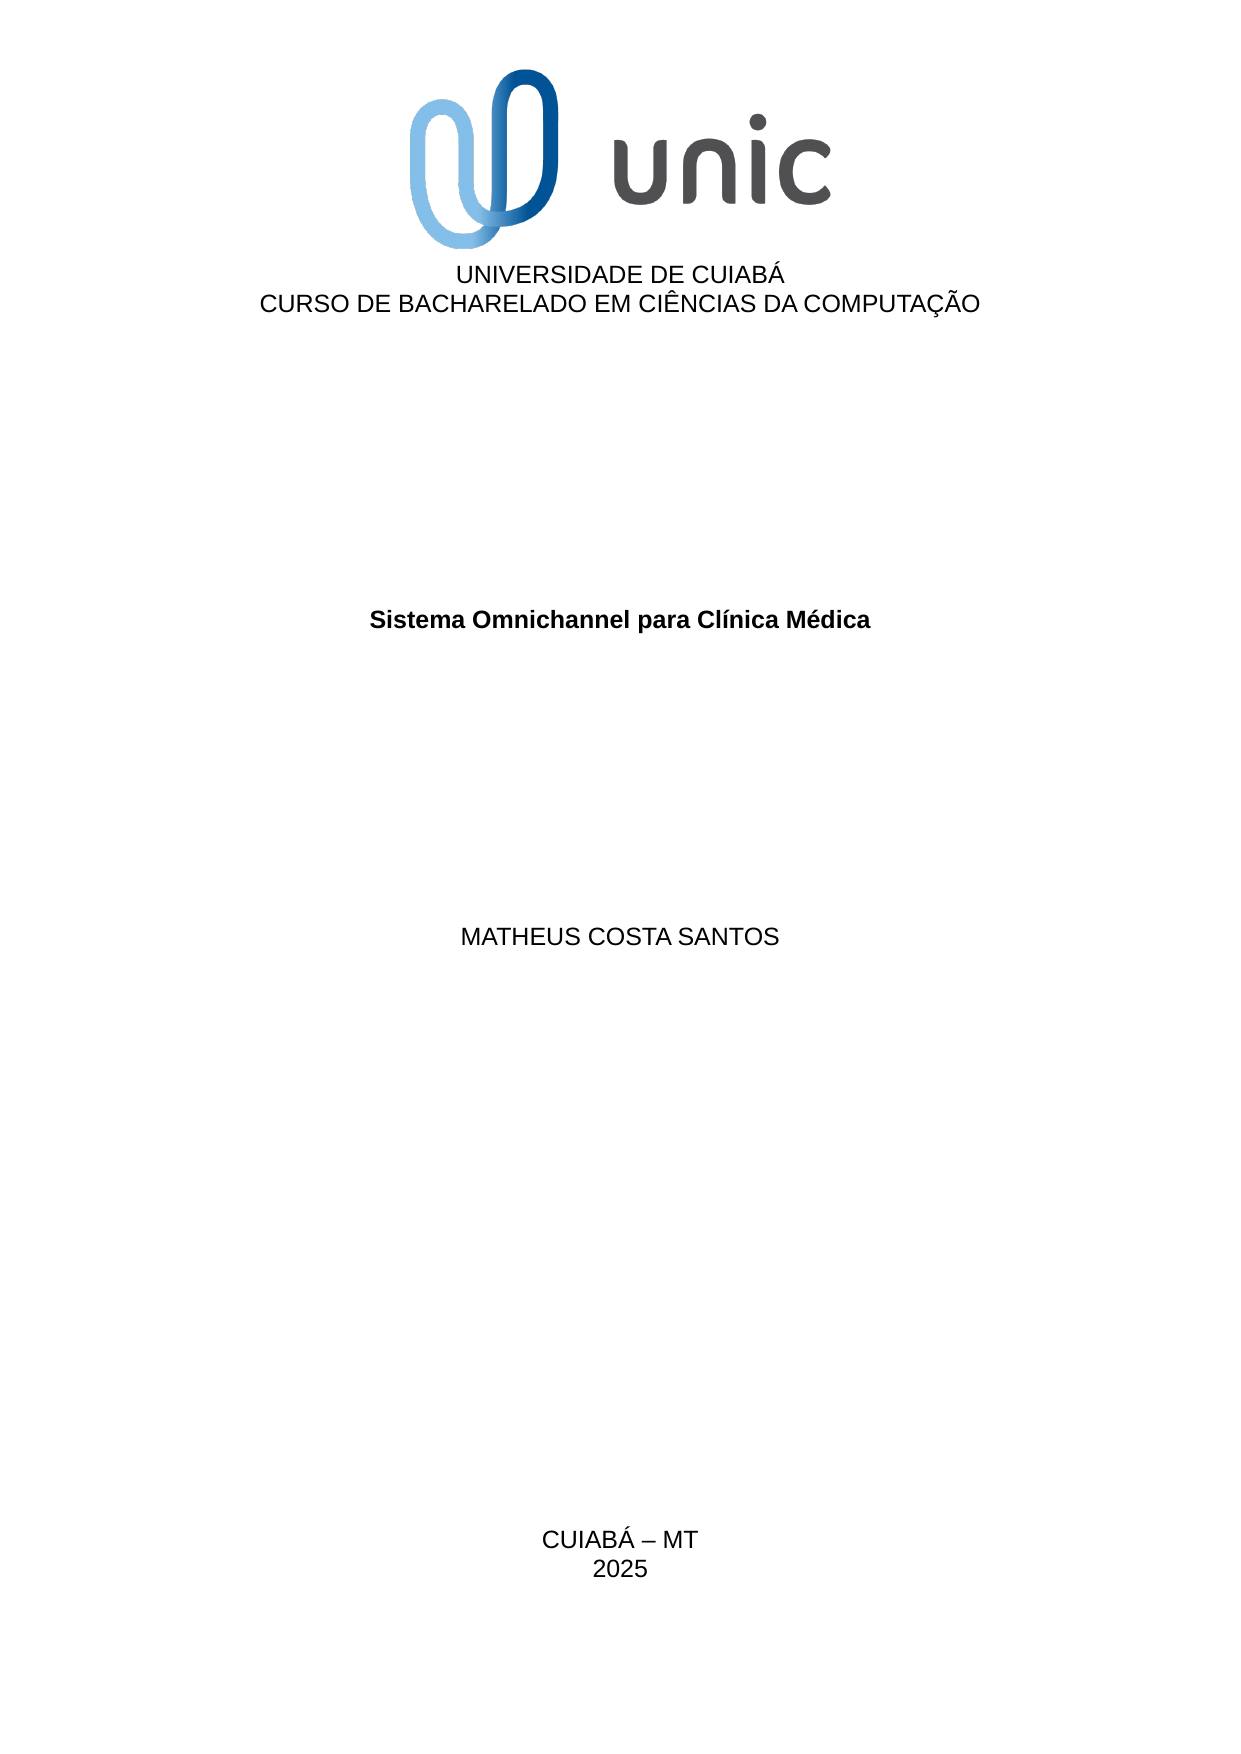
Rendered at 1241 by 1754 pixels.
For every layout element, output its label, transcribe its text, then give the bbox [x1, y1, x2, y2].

text UNIVERSIDADE DE CUIABÁ [59, 260, 1181, 289]
text CURSO DE BACHARELADO EM CIÊNCIAS DA COMPUTAÇÃO [59, 289, 1181, 318]
text Sistema Omnichannel para Clínica Médica [59, 605, 1181, 634]
text MATHEUS COSTA SANTOS [59, 922, 1181, 950]
picture [373, 59, 867, 260]
text CUIABÁ – MT [59, 1525, 1181, 1554]
text 2025 [59, 1554, 1181, 1583]
